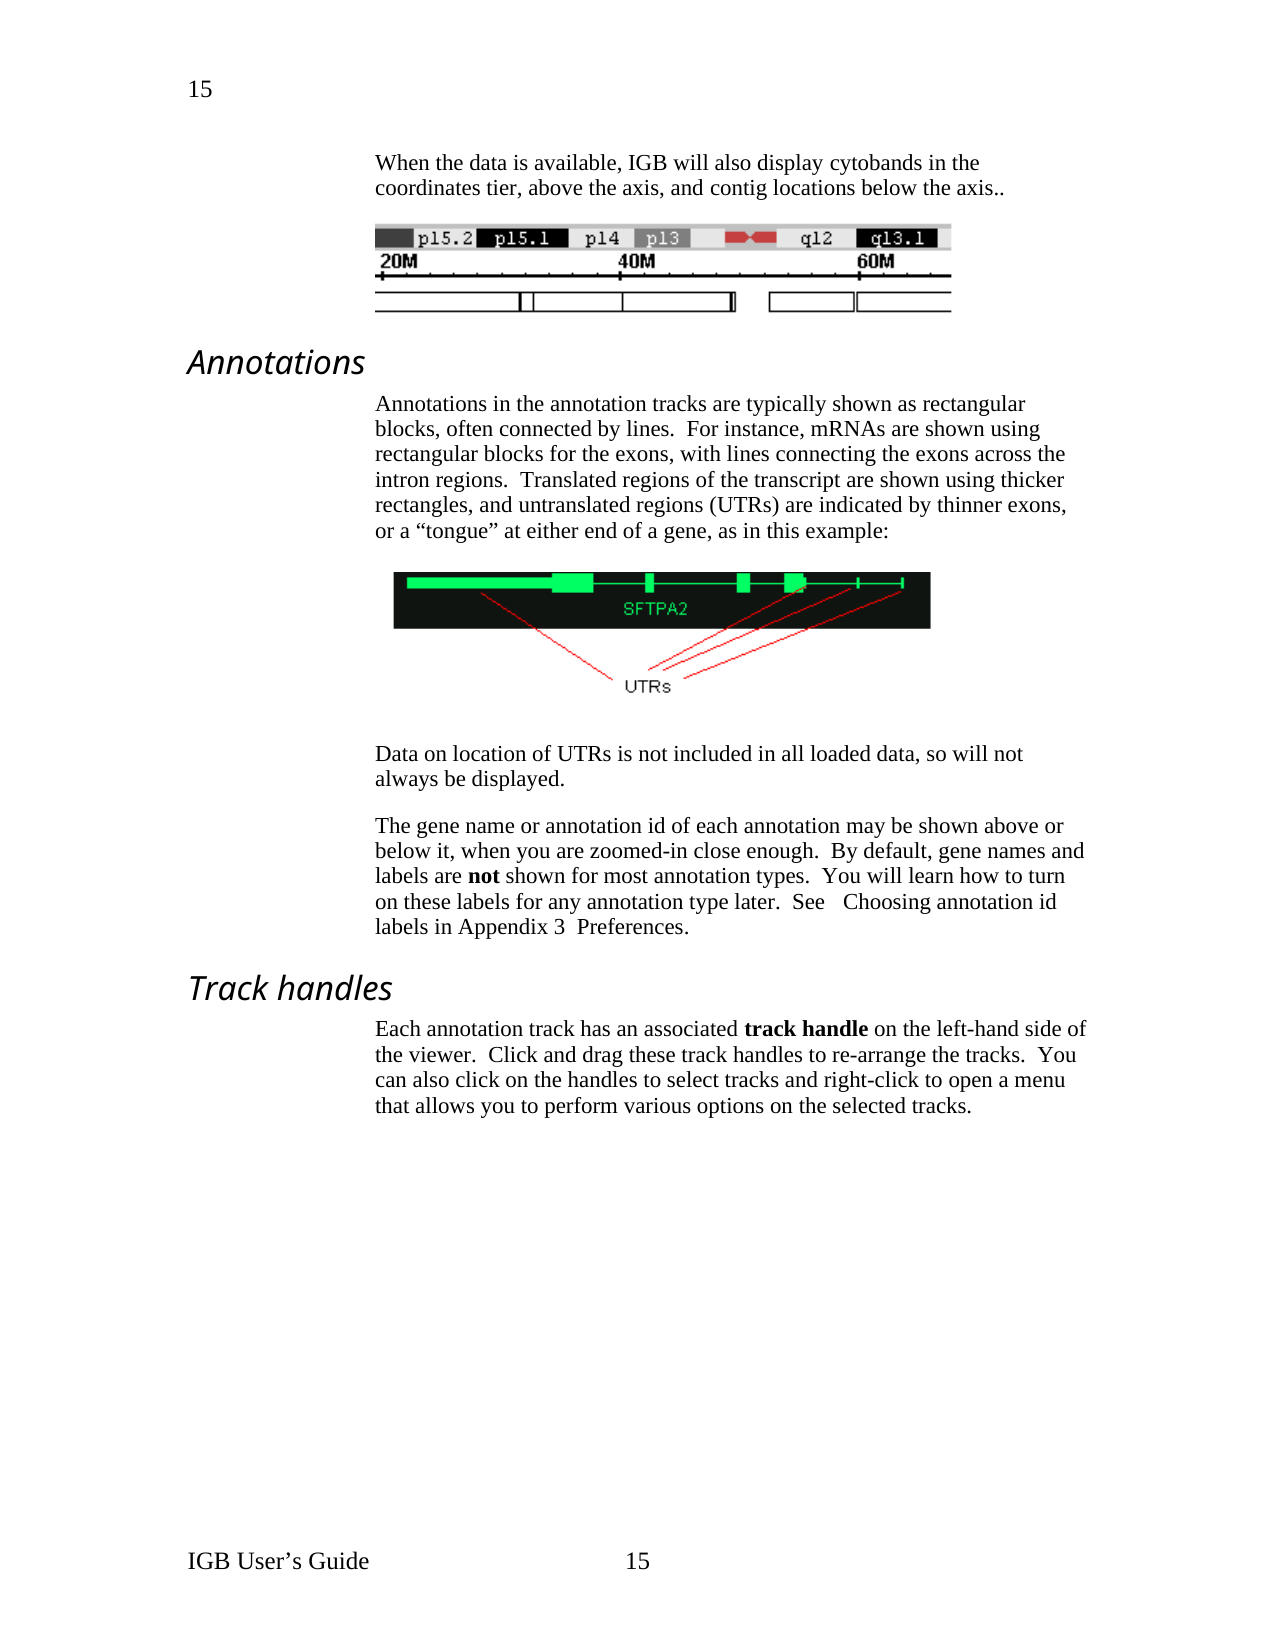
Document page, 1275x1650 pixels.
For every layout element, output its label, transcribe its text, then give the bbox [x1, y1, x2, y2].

text The gene name or annotation id of each annotation may be shown above or below it, when you are zoomed-in close enough. By default, gene names and labels are not shown for most annotation types. You will learn how to turn on these labels for any annotation type later. See Choosing annotation id labels in Appendix 3 Preferences. [375, 813, 1087, 940]
picture [375, 221, 952, 314]
text Each annotation track has an associated track handle on the left-hand side of the viewer. Click and drag these track handles to re-arrange the tracks. You can also click on the handles to select tracks and right-click to open a menu that allows you to perform various options on the selected tracks. [375, 1016, 1087, 1118]
subtitle Annotations [187, 339, 1087, 384]
text When the data is available, IGB will also display cytobands in the coordinates tier, above the axis, and contig locations below the axis.. [375, 150, 1087, 201]
picture [391, 572, 953, 711]
text Data on location of UTRs is not included in all loaded data, so will not always be displayed. [375, 741, 1087, 792]
text Annotations in the annotation tracks are typically shown as rectangular blocks, often connected by lines. For instance, mRNAs are shown using rectangular blocks for the exons, with lines connecting the exons across the intron regions. Translated regions of the transcript are shown using thicker rectangles, and untranslated regions (UTRs) are indicated by thinner exons, or a “tongue” at either end of a gene, as in this example: [375, 391, 1087, 543]
subtitle Track handles [187, 965, 1087, 1010]
